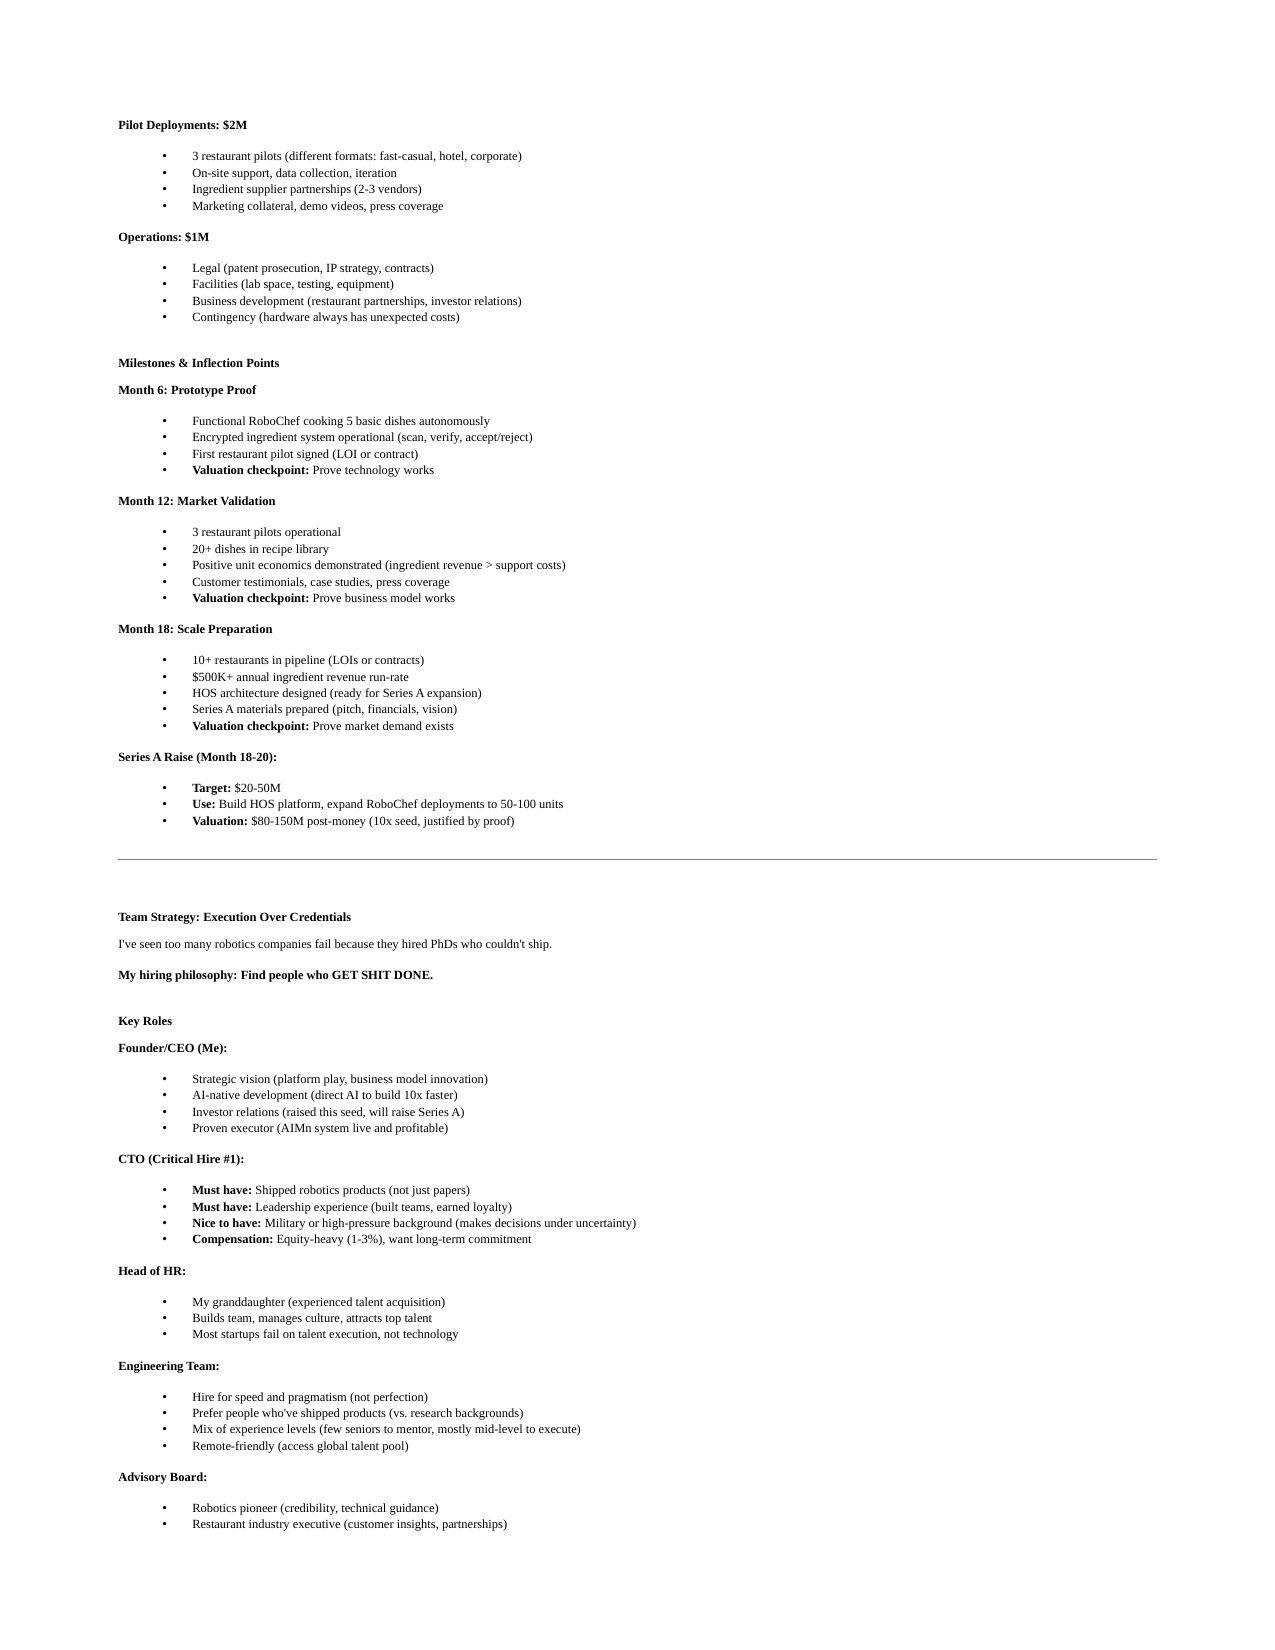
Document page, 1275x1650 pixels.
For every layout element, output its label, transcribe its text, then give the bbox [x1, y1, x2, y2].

list Contingency (hardware always has unexpected costs) [162, 310, 1157, 324]
list Compensation: Equity-heavy (1-3%), want long-term commitment [162, 1232, 1157, 1247]
text Operations: $1M [118, 229, 1157, 244]
subtitle Milestones & Inflection Points [118, 356, 1157, 370]
text CTO (Critical Hire #1): [118, 1152, 1157, 1166]
text Month 18: Scale Preparation [118, 622, 1157, 636]
list Functional RoboChef cooking 5 basic dishes autonomously [162, 413, 1157, 428]
text Founder/CEO (Me): [118, 1040, 1157, 1055]
list 3 restaurant pilots operational [162, 525, 1157, 539]
list Restaurant industry executive (customer insights, partnerships) [162, 1517, 1157, 1532]
text My hiring philosophy: Find people who GET SHIT DONE. [118, 968, 1157, 982]
text Series A Raise (Month 18-20): [118, 750, 1157, 764]
list Facilities (lab space, testing, equipment) [162, 277, 1157, 291]
list Positive unit economics demonstrated (ingredient revenue > support costs) [162, 558, 1157, 572]
list Use: Build HOS platform, expand RoboChef deployments to 50-100 units [162, 797, 1157, 812]
list Robotics pioneer (credibility, technical guidance) [162, 1501, 1157, 1515]
list Must have: Leadership experience (built teams, earned loyalty) [162, 1199, 1157, 1214]
text Advisory Board: [118, 1470, 1157, 1484]
list Target: $20-50M [162, 781, 1157, 795]
list 10+ restaurants in pipeline (LOIs or contracts) [162, 653, 1157, 667]
list Most startups fail on talent execution, not technology [162, 1327, 1157, 1342]
list AI-native development (direct AI to build 10x faster) [162, 1088, 1157, 1102]
list Nice to have: Military or high-pressure background (makes decisions under uncertainty) [162, 1216, 1157, 1230]
text Pilot Deployments: $2M [118, 118, 1157, 132]
list Valuation checkpoint: Prove market demand exists [162, 719, 1157, 733]
list Mix of experience levels (few seniors to mentor, mostly mid-level to execute) [162, 1422, 1157, 1437]
list Business development (restaurant partnerships, investor relations) [162, 293, 1157, 308]
list Prefer people who've shipped products (vs. research backgrounds) [162, 1406, 1157, 1420]
list Strategic vision (platform play, business model innovation) [162, 1071, 1157, 1086]
subtitle Key Roles [118, 1013, 1157, 1028]
list Customer testimonials, case studies, press coverage [162, 574, 1157, 589]
list Hire for speed and pragmatism (not perfection) [162, 1389, 1157, 1404]
list Valuation checkpoint: Prove business model works [162, 591, 1157, 605]
list Legal (patent prosecution, IP strategy, contracts) [162, 261, 1157, 275]
text Head of HR: [118, 1263, 1157, 1278]
list Valuation: $80-150M post-money (10x seed, justified by proof) [162, 814, 1157, 828]
list Encrypted ingredient system operational (scan, verify, accept/reject) [162, 430, 1157, 444]
subtitle Team Strategy: Execution Over Credentials [118, 910, 1157, 924]
list HOS architecture designed (ready for Series A expansion) [162, 686, 1157, 700]
list Proven executor (AIMn system live and profitable) [162, 1121, 1157, 1135]
list First restaurant pilot signed (LOI or contract) [162, 446, 1157, 461]
list Marketing collateral, demo videos, press coverage [162, 198, 1157, 213]
list Must have: Shipped robotics products (not just papers) [162, 1183, 1157, 1197]
list Remote-friendly (access global talent pool) [162, 1439, 1157, 1453]
list Builds team, manages culture, attracts top talent [162, 1311, 1157, 1325]
list My granddaughter (experienced talent acquisition) [162, 1294, 1157, 1309]
list $500K+ annual ingredient revenue run-rate [162, 669, 1157, 684]
list 20+ dishes in recipe library [162, 541, 1157, 556]
list On-site support, data collection, iteration [162, 166, 1157, 180]
text Month 12: Market Validation [118, 494, 1157, 508]
list Valuation checkpoint: Prove technology works [162, 463, 1157, 477]
list Series A materials prepared (pitch, financials, vision) [162, 702, 1157, 717]
text I've seen too many robotics companies fail because they hired PhDs who couldn't ship. [118, 937, 1157, 951]
list Ingredient supplier partnerships (2-3 vendors) [162, 182, 1157, 196]
text Engineering Team: [118, 1358, 1157, 1373]
text Month 6: Prototype Proof [118, 382, 1157, 397]
list Investor relations (raised this seed, will raise Series A) [162, 1104, 1157, 1119]
list 3 restaurant pilots (different formats: fast-casual, hotel, corporate) [162, 149, 1157, 163]
